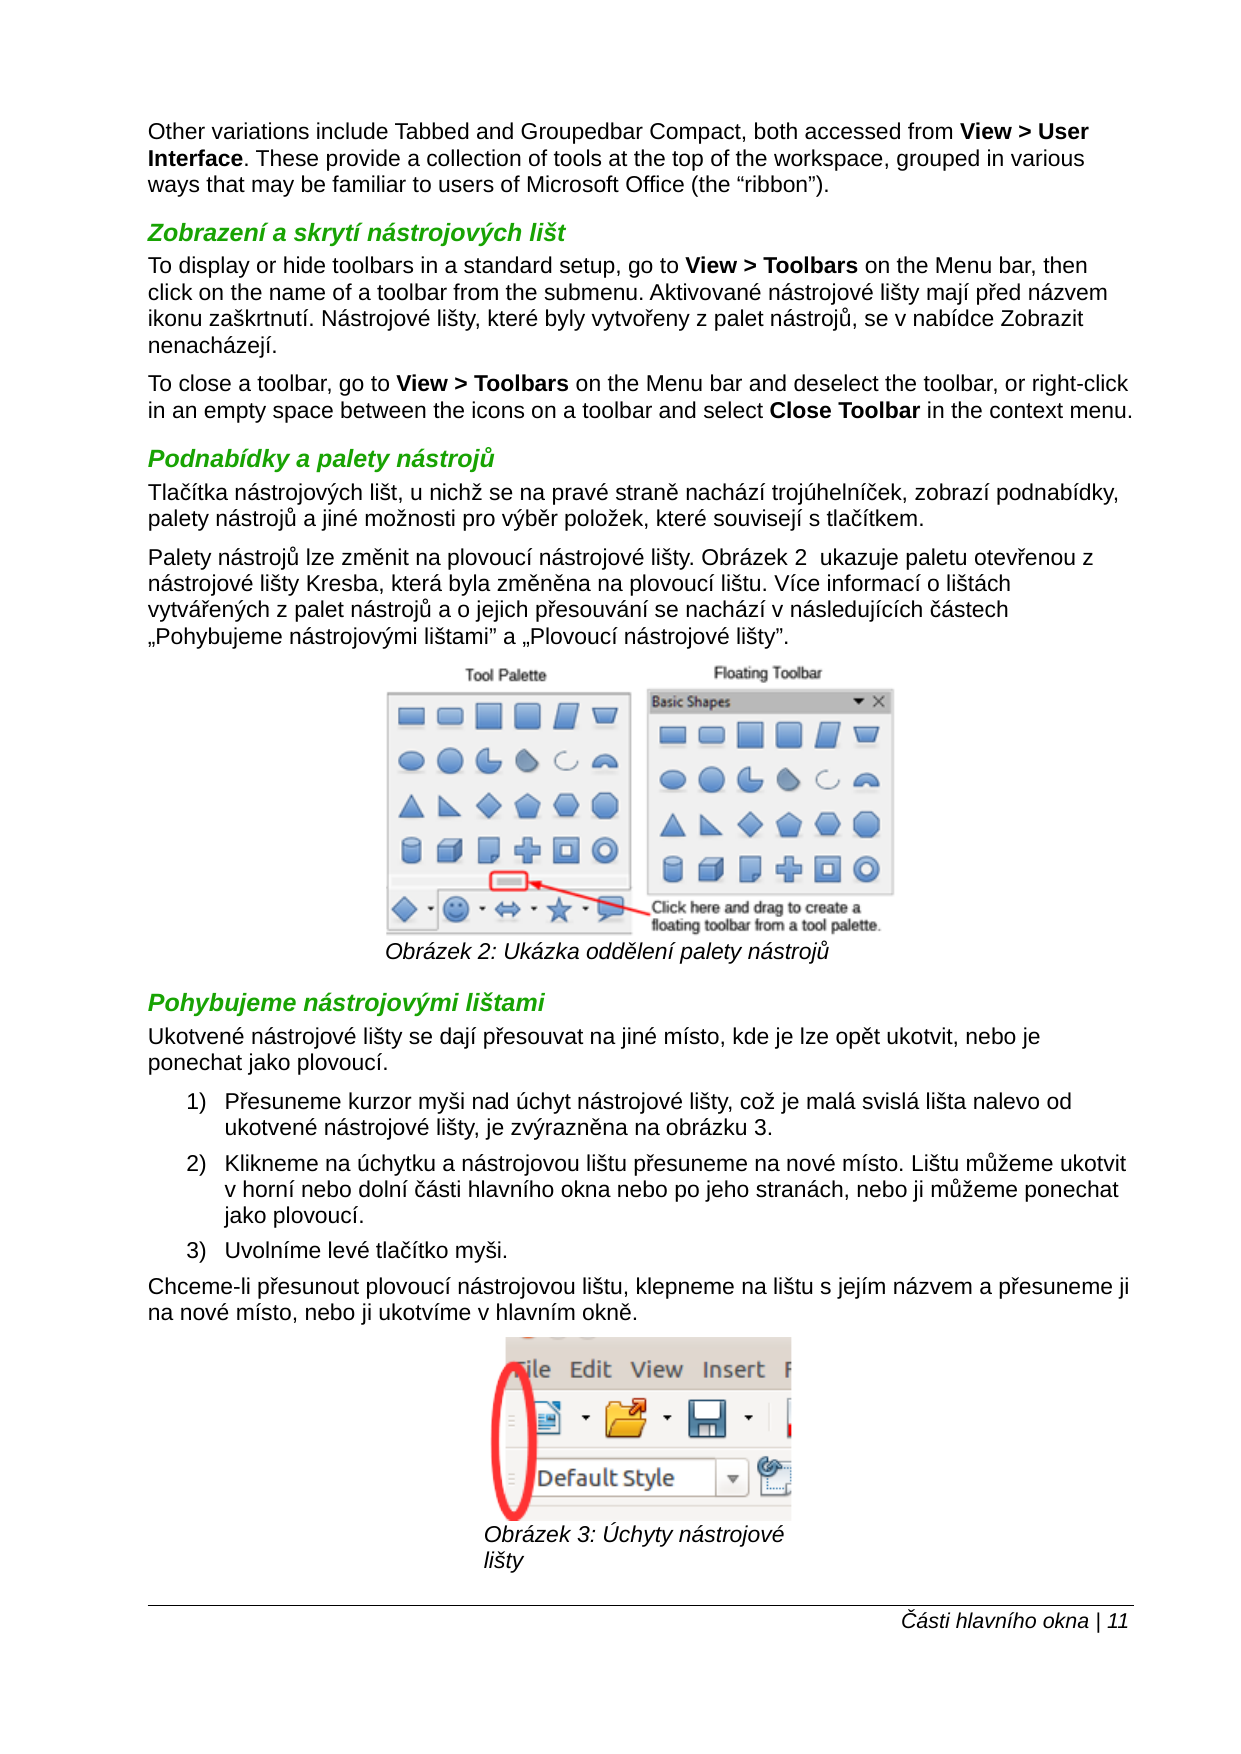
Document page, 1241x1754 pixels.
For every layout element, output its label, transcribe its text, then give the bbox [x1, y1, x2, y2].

text Obrázek 3: Úchyty nástrojové lišty [484, 1338, 798, 1574]
subtitle Pohybujeme nástrojovými lištami [148, 988, 1134, 1017]
picture [490, 1337, 792, 1521]
picture [386, 661, 896, 939]
text Other variations include Tabbed and Groupedbar Compact, both accessed from View > User Interface. These provide a collection of tools at the top of the workspace, grouped in various ways that may be familiar to users of Microsoft Office (the “ribbon”). [148, 118, 1134, 197]
text Tlačítka nástrojových lišt, u nichž se na pravé straně nachází trojúhelníček, zobrazí podnabídky, palety nástrojů a jiné možnosti pro výběr položek, které souvisejí s tlačítkem. [148, 478, 1134, 531]
text Palety nástrojů lze změnit na plovoucí nástrojové lišty. Obrázek 2 ukazuje paletu otevřenou z nástrojové lišty Kresba, která byla změněna na plovoucí lištu. Více informací o lištách vytvářených z palet nástrojů a o jejich přesouvání se nachází v následujících částech „Přesouvání nástrojových lišt” a „Plovoucí nástrojové lišty”. [148, 544, 1134, 649]
list Přesuneme kurzor myši nad úchyt nástrojové lišty, což je malá svislá lišta nalevo od ukotvené nástrojové lišty, je zvýrazněna na obrázku 3. [207, 1088, 1134, 1141]
text Ukotvené nástrojové lišty se dají přesouvat na jiné místo, kde je lze opět ukotvit, nebo je ponechat jako plovoucí. [148, 1023, 1134, 1076]
list Klikneme na úchytku a nástrojovou lištu přesuneme na nové místo. Lištu můžeme ukotvit v horní nebo dolní části hlavního okna nebo po jeho stranách, nebo ji můžeme ponechat jako plovoucí. [207, 1149, 1134, 1229]
list Uvolníme levé tlačítko myši. [207, 1237, 1134, 1264]
subtitle Zobrazení a skrytí nástrojových lišt [148, 218, 1134, 247]
text Chceme-li přesunout plovoucí nástrojovou lištu, klepneme na lištu s jejím názvem a přesuneme ji na nové místo, nebo ji ukotvíme v hlavním okně. [148, 1273, 1134, 1325]
text Obrázek 2: Ukázka oddělení palety nástrojů [385, 662, 897, 964]
text To close a toolbar, go to View > Toolbars on the Menu bar and deselect the toolbar, or right-click in an empty space between the icons on a toolbar and select Close Toolbar in the context menu. [148, 370, 1134, 423]
text To display or hide toolbars in a standard setup, go to View > Toolbars on the Menu bar, then click on the name of a toolbar from the submenu. Aktivované nástrojové lišty mají před názvem ikonu zaškrtnutí. Nástrojové lišty, které byly vytvořeny z palet nástrojů, se v nabídce Zobrazit nenacházejí. [148, 252, 1134, 358]
subtitle Podnabídky a palety nástrojů [148, 444, 1134, 472]
